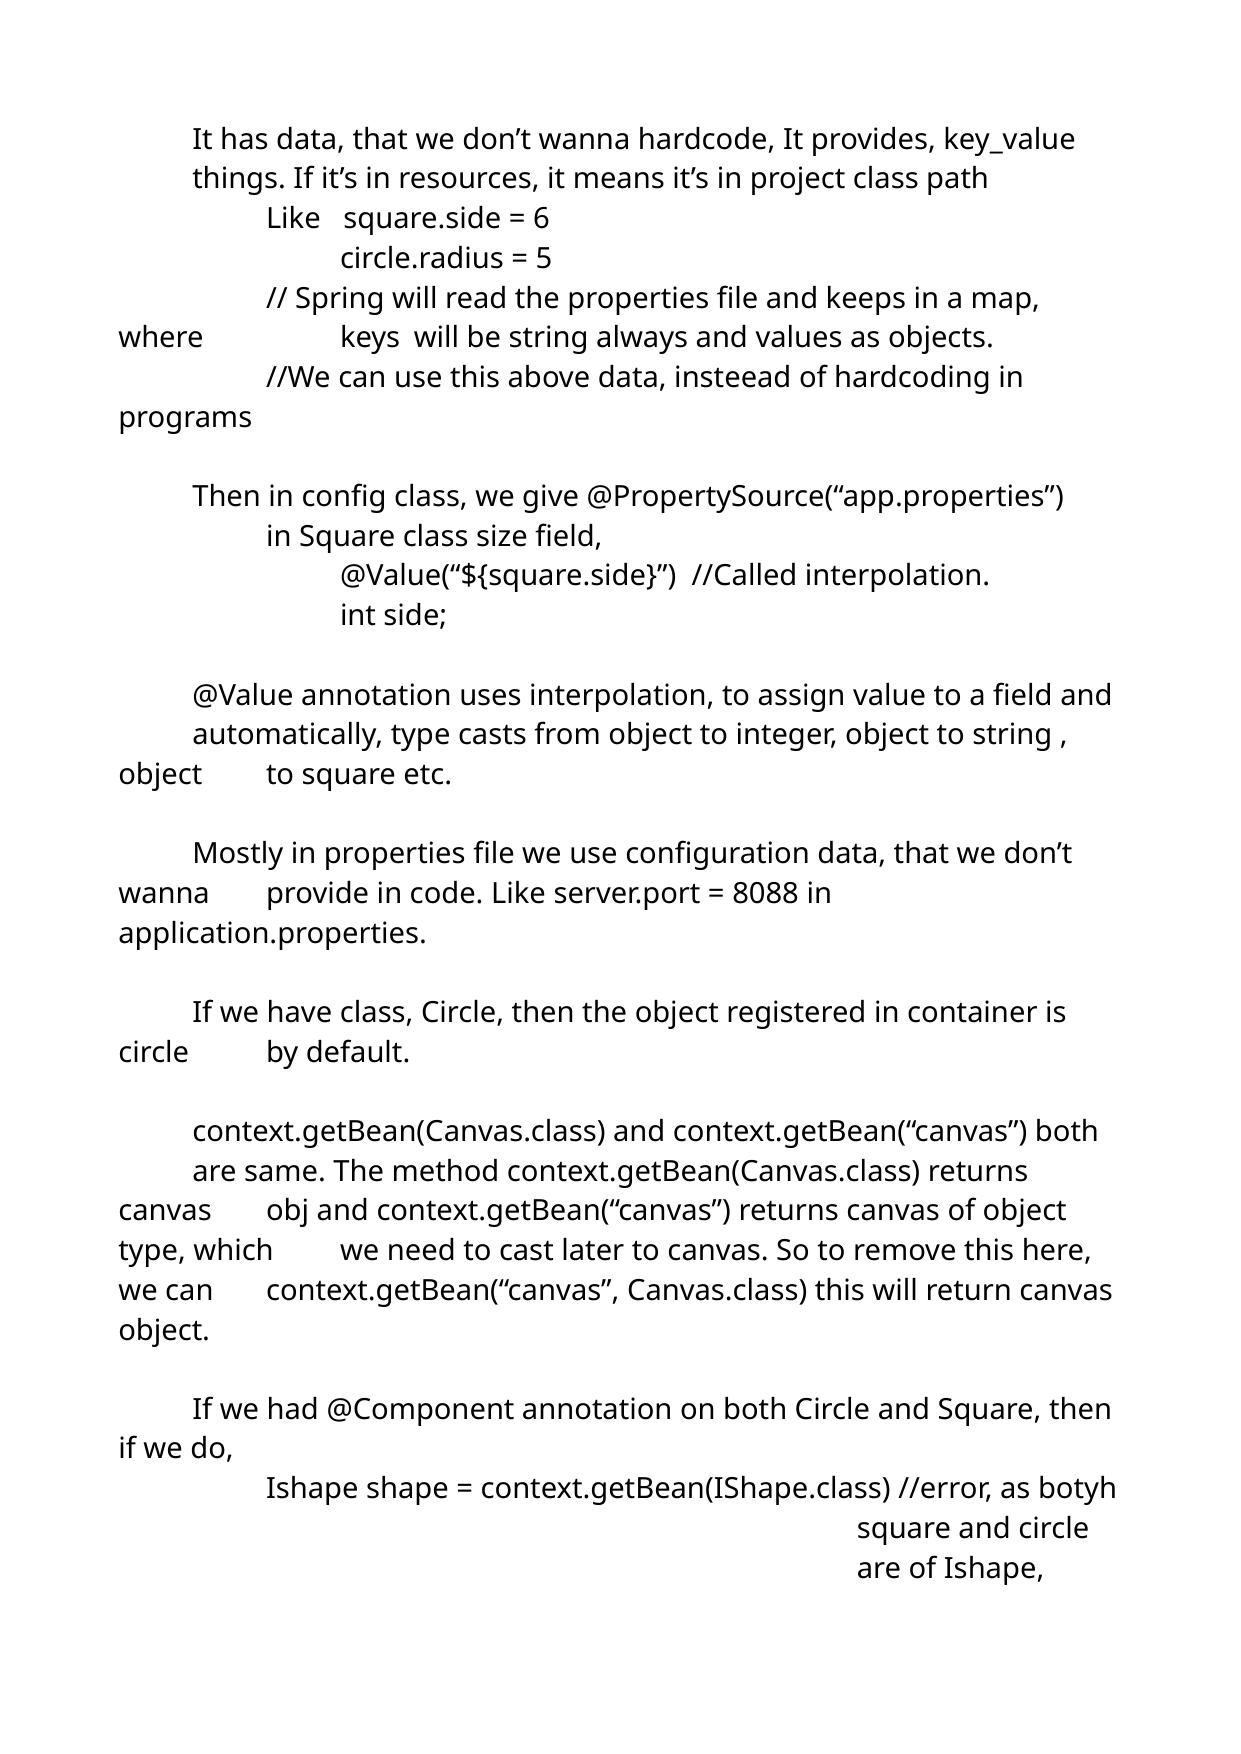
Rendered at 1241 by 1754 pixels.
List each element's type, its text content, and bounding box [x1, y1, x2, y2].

text // Spring will read the properties file and keeps in a map, where keys will be string always and values as objects. [118, 277, 1122, 356]
text @Value annotation uses interpolation, to assign value to a field and automatically, type casts from object to integer, object to string , object to square etc. [118, 674, 1122, 793]
text context.getBean(Canvas.class) and context.getBean(“canvas”) both are same. The method context.getBean(Canvas.class) returns canvas obj and context.getBean(“canvas”) returns canvas of object type, which we need to cast later to canvas. So to remove this here, we can context.getBean(“canvas”, Canvas.class) this will return canvas object. [118, 1110, 1122, 1348]
text If we had @Component annotation on both Circle and Square, then if we do, [118, 1388, 1122, 1467]
text Ishape shape = context.getBean(IShape.class) //error, as botyh square and circle are of Ishape, [118, 1467, 1122, 1587]
text Like square.side = 6 [118, 197, 1122, 237]
text //We can use this above data, insteead of hardcoding in programs [118, 356, 1122, 436]
text It has data, that we don’t wanna hardcode, It provides, key_value things. If it’s in resources, it means it’s in project class path [118, 118, 1122, 197]
text int side; [118, 594, 1122, 634]
text Then in config class, we give @PropertySource(“app.properties”) [118, 475, 1122, 515]
text Mostly in properties file we use configuration data, that we don’t wanna provide in code. Like server.port = 8088 in application.properties. [118, 832, 1122, 952]
text circle.radius = 5 [118, 237, 1122, 277]
text @Value(“${square.side}”) //Called interpolation. [118, 555, 1122, 594]
text in Square class size field, [118, 515, 1122, 555]
text If we have class, Circle, then the object registered in container is circle by default. [118, 991, 1122, 1071]
